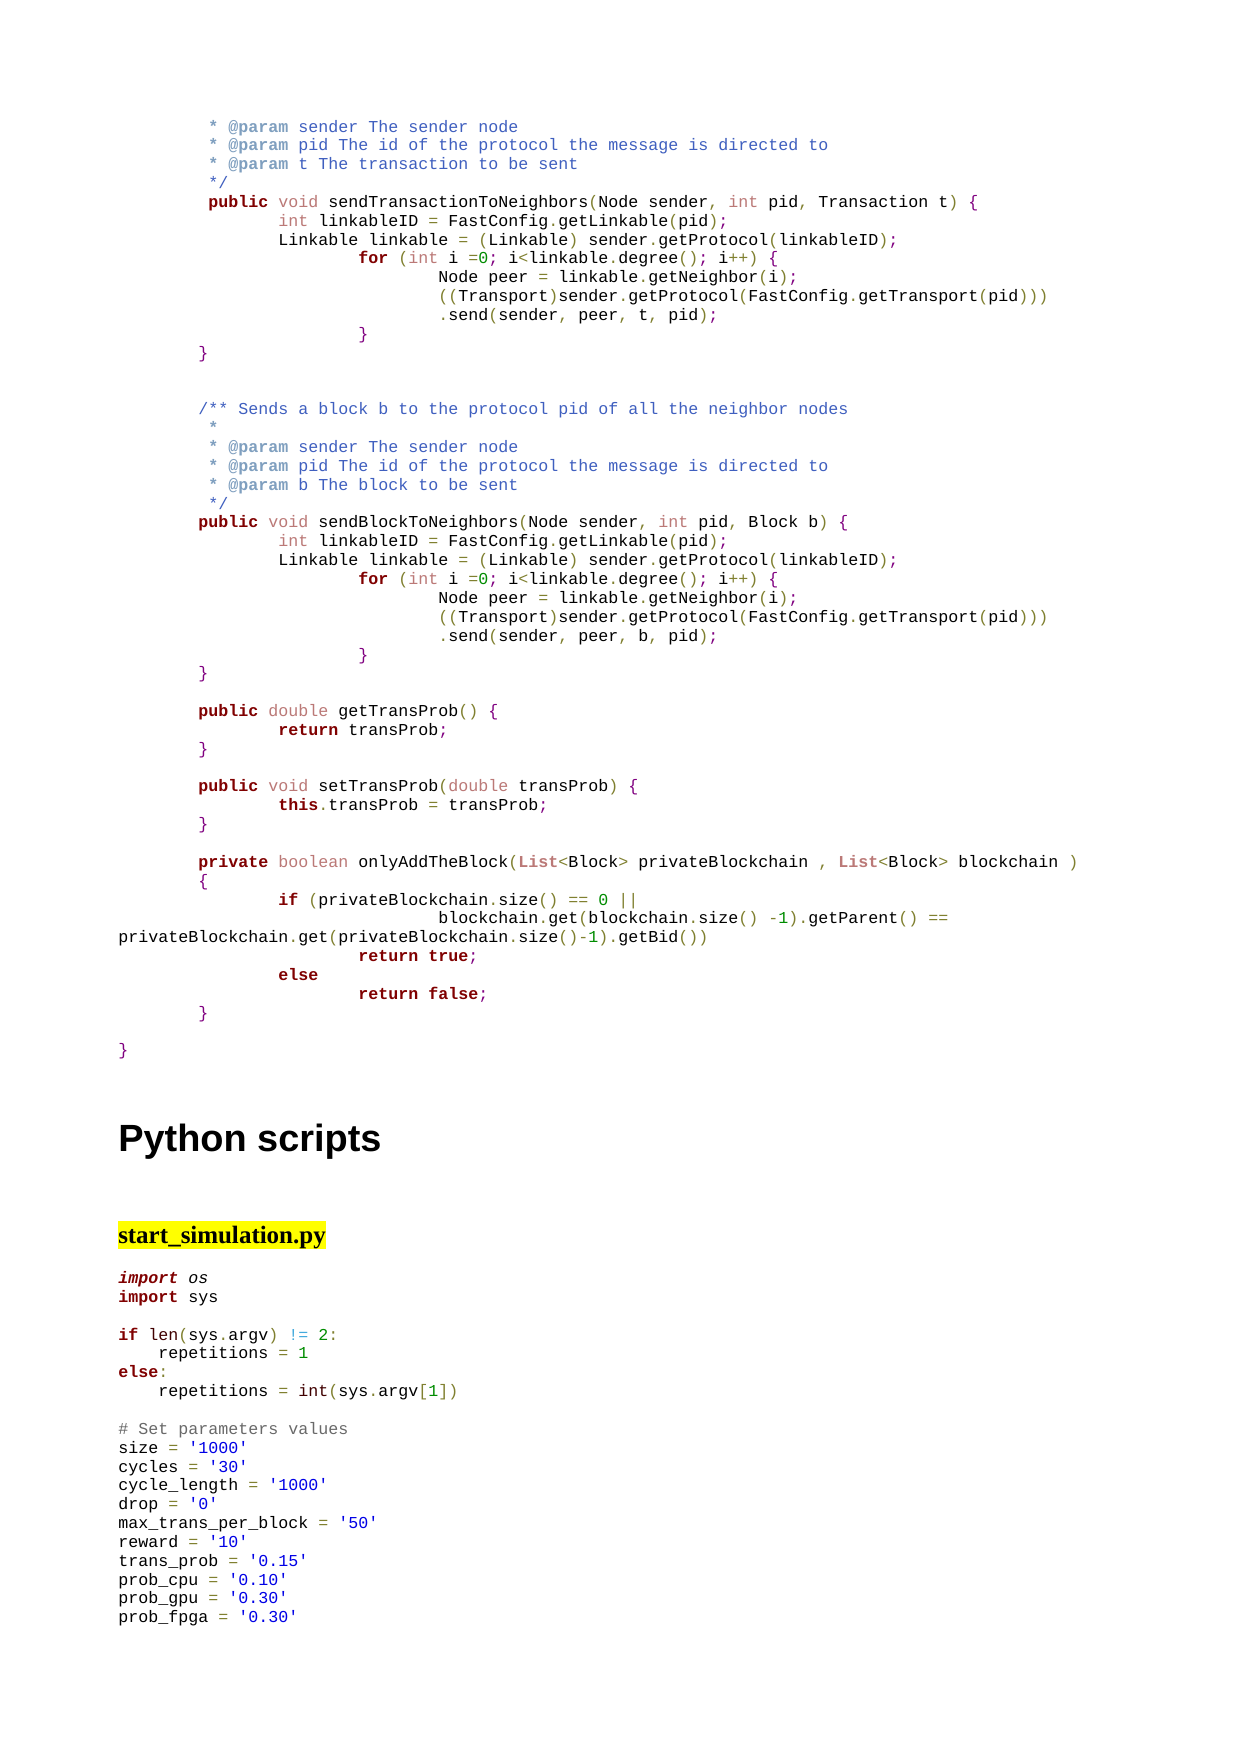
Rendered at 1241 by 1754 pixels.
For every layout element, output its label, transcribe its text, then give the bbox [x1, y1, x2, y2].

text this.transProb = transProb; [118, 797, 1122, 816]
text blockchain.get(blockchain.size() -1).getParent() == privateBlockchain.get(privateBlockchain.size()-1).getBid()) [118, 910, 1122, 948]
text * @param sender The sender node [118, 439, 1122, 457]
text import os [118, 1269, 1122, 1288]
text prob_fpga = '0.30' [118, 1609, 1122, 1628]
text if len(sys.argv) != 2: [118, 1326, 1122, 1345]
text int linkableID = FastConfig.getLinkable(pid); [118, 533, 1122, 552]
text public void sendTransactionToNeighbors(Node sender, int pid, Transaction t) { [118, 193, 1122, 212]
text prob_cpu = '0.10' [118, 1571, 1122, 1590]
text public void setTransProb(double transProb) { [118, 778, 1122, 797]
text return transProb; [118, 721, 1122, 740]
text trans_prob = '0.15' [118, 1552, 1122, 1571]
text start_simulation.py [118, 1221, 1122, 1249]
text * @param pid The id of the protocol the message is directed to [118, 457, 1122, 476]
text * @param t The transaction to be sent [118, 156, 1122, 175]
text * [118, 420, 1122, 439]
text } [118, 1042, 1122, 1061]
subtitle Python scripts [118, 1115, 1122, 1159]
text Linkable linkable = (Linkable) sender.getProtocol(linkableID); [118, 552, 1122, 571]
text } [118, 646, 1122, 665]
text repetitions = int(sys.argv[1]) [118, 1383, 1122, 1402]
text */ [118, 495, 1122, 514]
text drop = '0' [118, 1496, 1122, 1515]
text ((Transport)sender.getProtocol(FastConfig.getTransport(pid))) [118, 288, 1122, 307]
text for (int i =0; i<linkable.degree(); i++) { [118, 250, 1122, 269]
text else: [118, 1364, 1122, 1383]
text prob_gpu = '0.30' [118, 1590, 1122, 1609]
text cycles = '30' [118, 1458, 1122, 1477]
text /** Sends a block b to the protocol pid of all the neighbor nodes [118, 401, 1122, 420]
text } [118, 740, 1122, 759]
text .send(sender, peer, b, pid); [118, 627, 1122, 646]
text * @param b The block to be sent [118, 476, 1122, 495]
text ((Transport)sender.getProtocol(FastConfig.getTransport(pid))) [118, 608, 1122, 627]
text for (int i =0; i<linkable.degree(); i++) { [118, 571, 1122, 589]
text return false; [118, 985, 1122, 1004]
text Linkable linkable = (Linkable) sender.getProtocol(linkableID); [118, 231, 1122, 250]
text */ [118, 175, 1122, 193]
text .send(sender, peer, t, pid); [118, 307, 1122, 326]
text } [118, 326, 1122, 344]
text Node peer = linkable.getNeighbor(i); [118, 269, 1122, 288]
text import sys [118, 1288, 1122, 1307]
text * @param sender The sender node [118, 118, 1122, 137]
text public void sendBlockToNeighbors(Node sender, int pid, Block b) { [118, 514, 1122, 533]
text } [118, 344, 1122, 363]
text # Set parameters values [118, 1420, 1122, 1439]
text else [118, 967, 1122, 985]
text } [118, 816, 1122, 834]
text } [118, 665, 1122, 684]
text size = '1000' [118, 1439, 1122, 1458]
text reward = '10' [118, 1533, 1122, 1552]
text max_trans_per_block = '50' [118, 1515, 1122, 1533]
text cycle_length = '1000' [118, 1477, 1122, 1496]
text return true; [118, 948, 1122, 967]
text int linkableID = FastConfig.getLinkable(pid); [118, 212, 1122, 231]
text { [118, 872, 1122, 891]
text repetitions = 1 [118, 1345, 1122, 1364]
text Node peer = linkable.getNeighbor(i); [118, 589, 1122, 608]
text public double getTransProb() { [118, 703, 1122, 721]
text * @param pid The id of the protocol the message is directed to [118, 137, 1122, 156]
text } [118, 1004, 1122, 1023]
text private boolean onlyAddTheBlock(List<Block> privateBlockchain , List<Block> blockchain ) [118, 853, 1122, 872]
text if (privateBlockchain.size() == 0 || [118, 891, 1122, 910]
